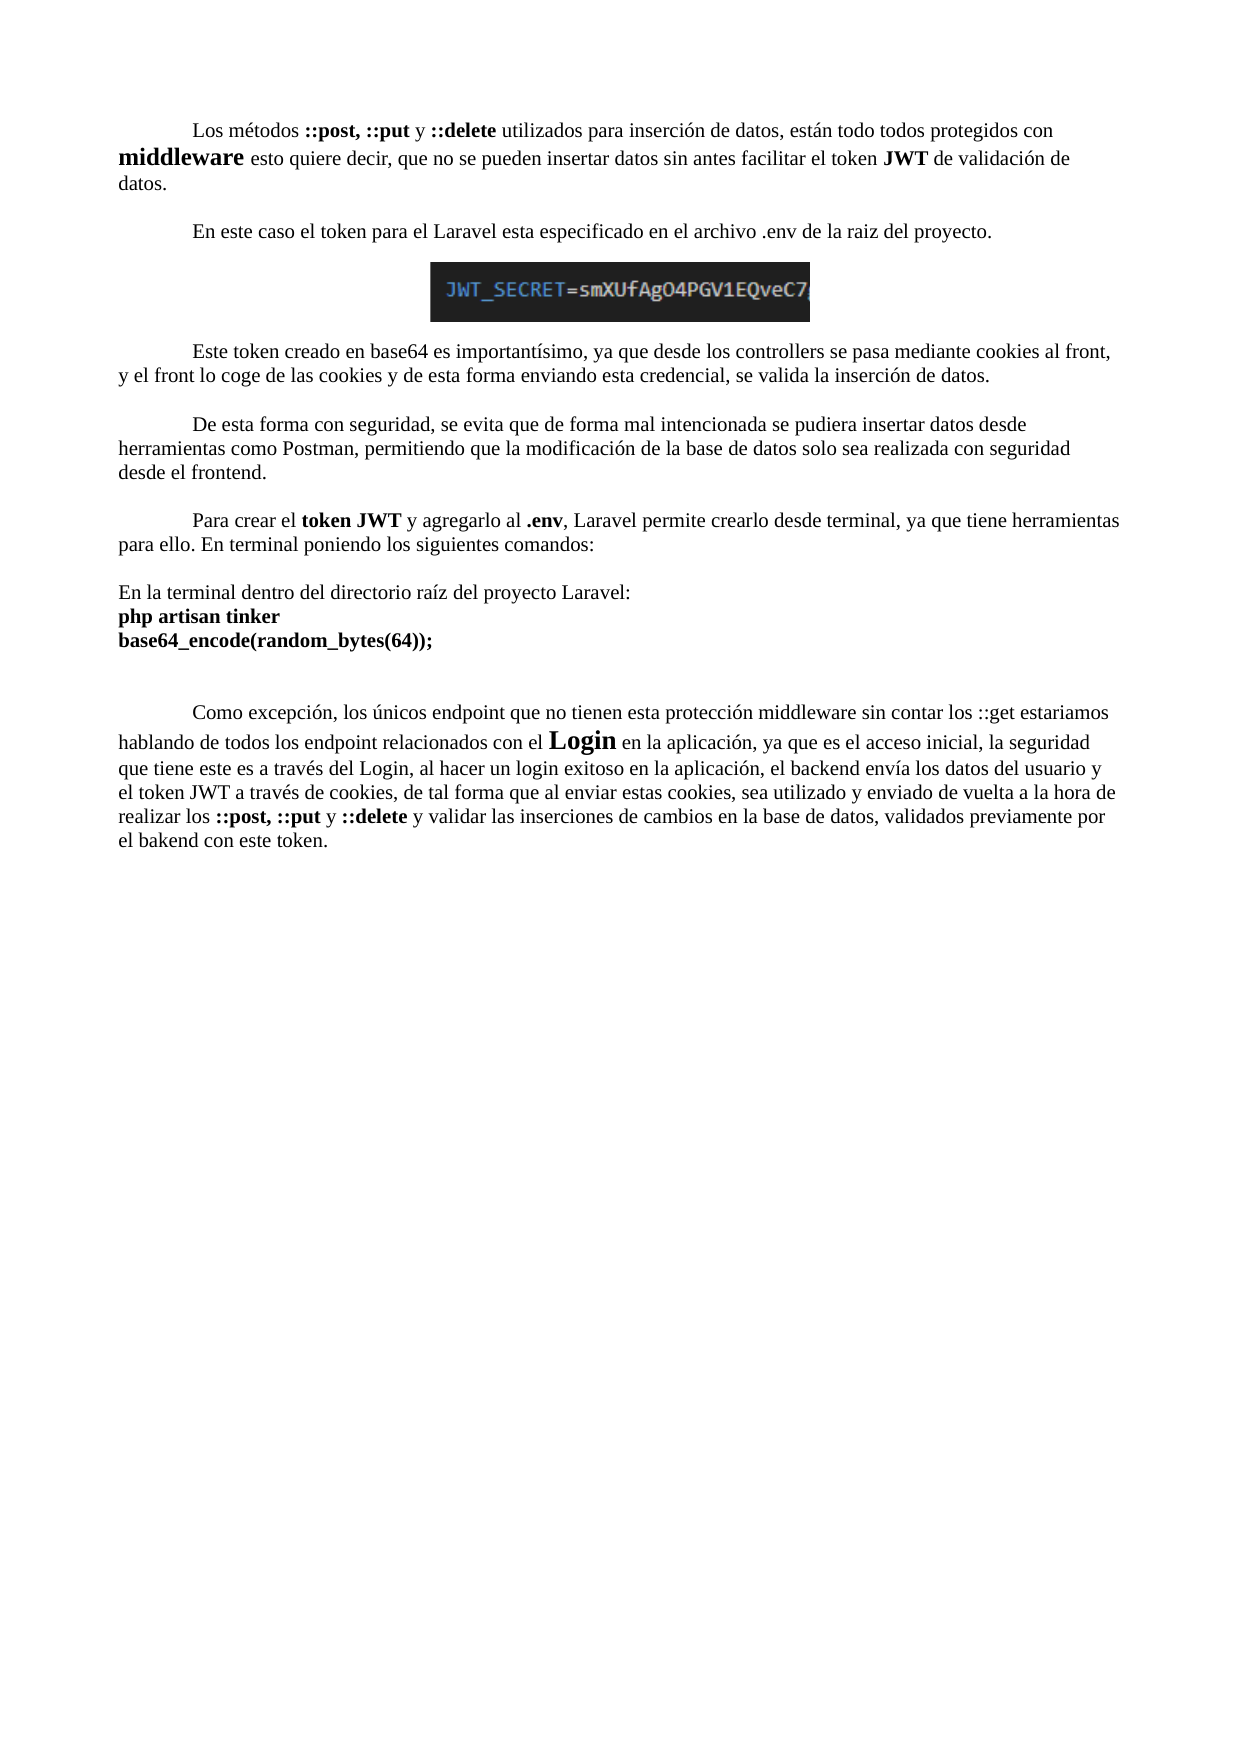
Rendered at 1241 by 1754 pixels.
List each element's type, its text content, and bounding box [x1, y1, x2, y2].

text Este token creado en base64 es importantísimo, ya que desde los controllers se pasa mediante cookies al front, y el front lo coge de las cookies y de esta forma enviando esta credencial, se valida la inserción de datos. [118, 339, 1122, 387]
text Como excepción, los únicos endpoint que no tienen esta protección middleware sin contar los ::get estariamos hablando de todos los endpoint relacionados con el Login en la aplicación, ya que es el acceso inicial, la seguridad que tiene este es a través del Login, al hacer un login exitoso en la aplicación, el backend envía los datos del usuario y el token JWT a través de cookies, de tal forma que al enviar estas cookies, sea utilizado y enviado de vuelta a la hora de realizar los ::post, ::put y ::delete y validar las inserciones de cambios en la base de datos, validados previamente por el bakend con este token. [118, 700, 1122, 852]
text php artisan tinker [118, 604, 1122, 628]
text base64_encode(random_bytes(64)); [118, 628, 1122, 652]
picture [430, 262, 810, 322]
text En la terminal dentro del directorio raíz del proyecto Laravel: [118, 580, 1122, 604]
text Los métodos ::post, ::put y ::delete utilizados para inserción de datos, están todo todos protegidos con middleware esto quiere decir, que no se pueden insertar datos sin antes facilitar el token JWT de validación de datos. [118, 118, 1122, 195]
text De esta forma con seguridad, se evita que de forma mal intencionada se pudiera insertar datos desde herramientas como Postman, permitiendo que la modificación de la base de datos solo sea realizada con seguridad desde el frontend. [118, 412, 1122, 484]
text En este caso el token para el Laravel esta especificado en el archivo .env de la raiz del proyecto. [118, 219, 1122, 243]
text Para crear el token JWT y agregarlo al .env, Laravel permite crearlo desde terminal, ya que tiene herramientas para ello. En terminal poniendo los siguientes comandos: [118, 508, 1122, 556]
